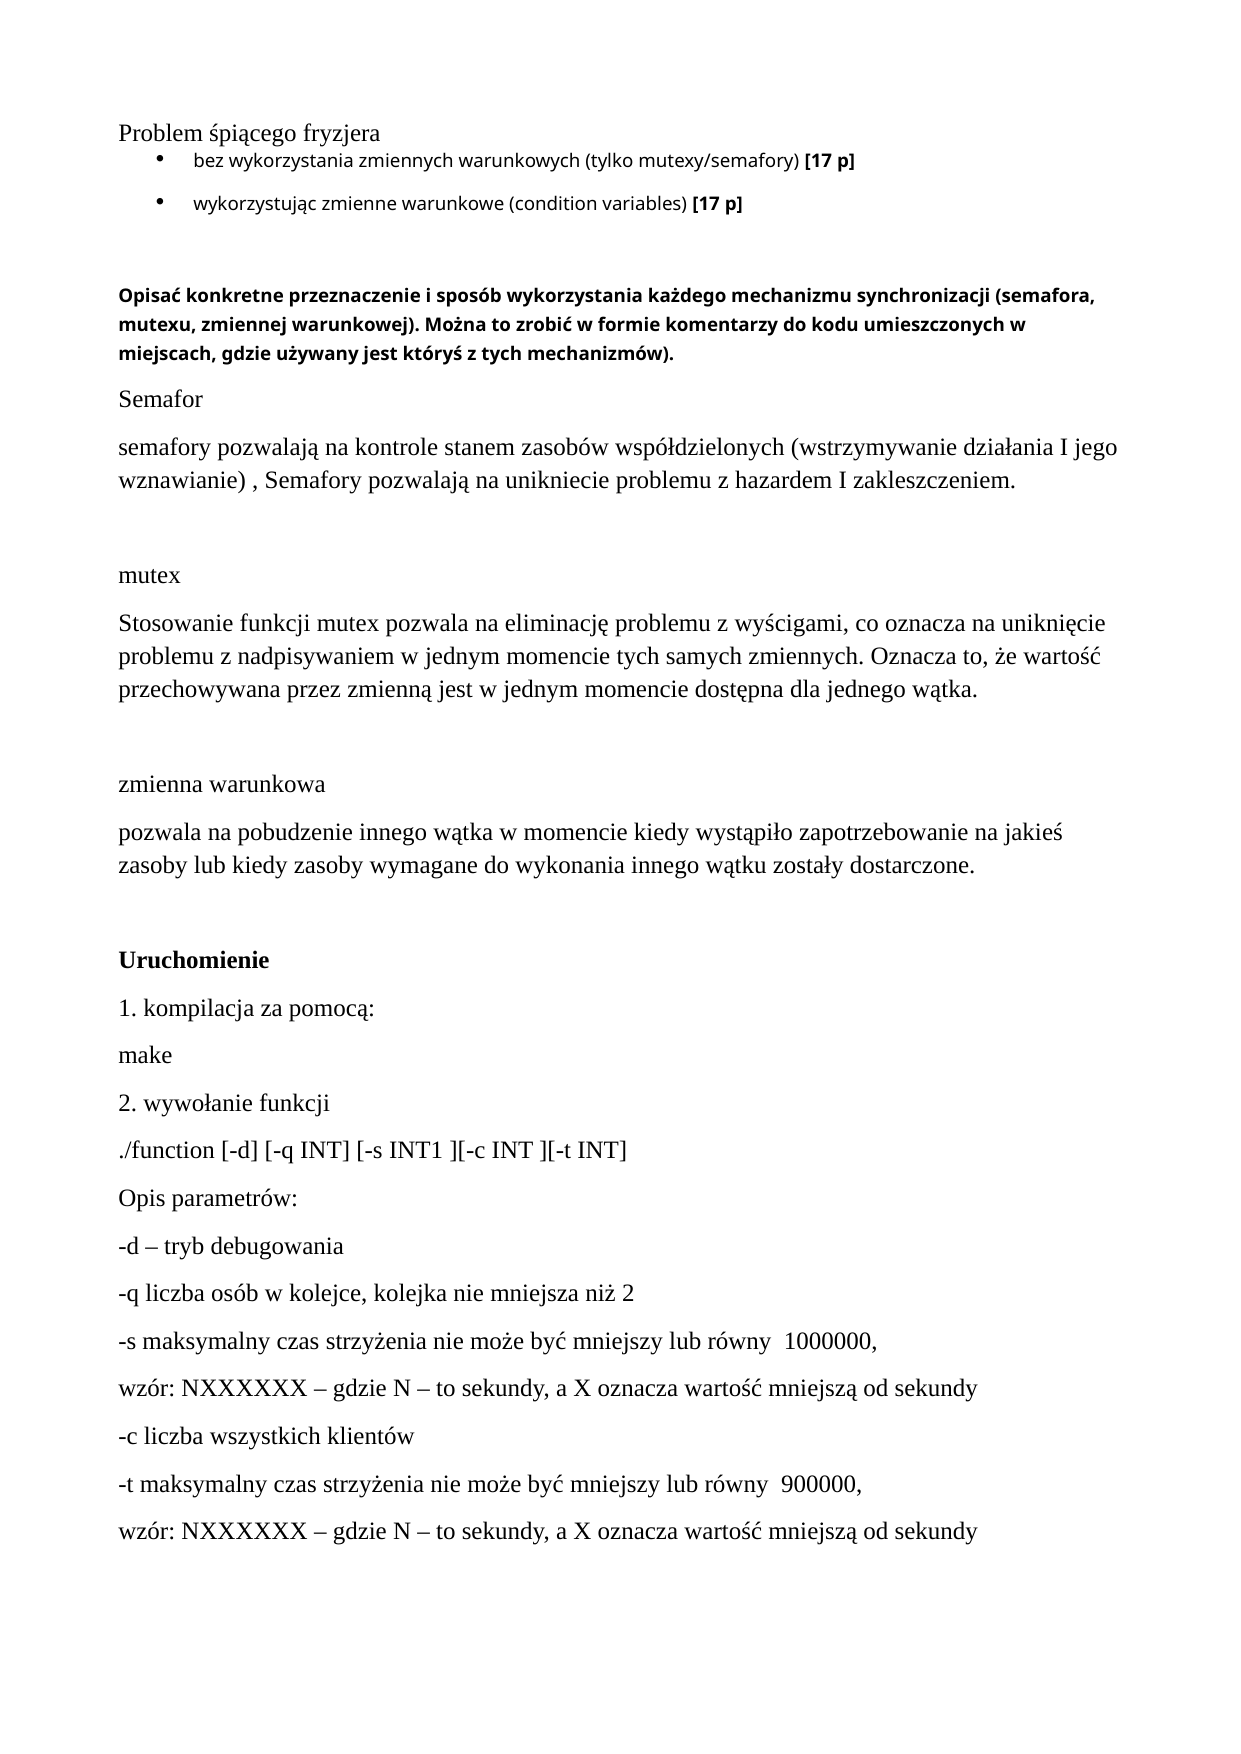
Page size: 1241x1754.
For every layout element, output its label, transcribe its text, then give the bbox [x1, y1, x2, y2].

text -d – tryb debugowania [118, 1231, 1122, 1259]
text Stosowanie funkcji mutex pozwala na eliminację problemu z wyścigami, co oznacza na uniknięcie problemu z nadpisywaniem w jednym momencie tych samych zmiennych. Oznacza to, że wartość przechowywana przez zmienną jest w jednym momencie dostępna dla jednego wątka. [118, 608, 1122, 703]
text semafory pozwalają na kontrole stanem zasobów współdzielonych (wstrzymywanie działania I jego wznawianie) , Semafory pozwalają na unikniecie problemu z hazardem I zakleszczeniem. [118, 432, 1122, 494]
list bez wykorzystania zmiennych warunkowych (tylko mutexy/semafory) [17 p] [156, 147, 1122, 172]
text 1. kompilacja za pomocą: [118, 993, 1122, 1021]
text pozwala na pobudzenie innego wątka w momencie kiedy wystąpiło zapotrzebowanie na jakieś zasoby lub kiedy zasoby wymagane do wykonania innego wątku zostały dostarczone. [118, 817, 1122, 879]
text 2. wywołanie funkcji [118, 1088, 1122, 1117]
text mutex [118, 560, 1122, 589]
text -s maksymalny czas strzyżenia nie może być mniejszy lub równy 1000000, [118, 1326, 1122, 1355]
text Problem śpiącego fryzjera [118, 118, 1122, 147]
text -t maksymalny czas strzyżenia nie może być mniejszy lub równy 900000, [118, 1469, 1122, 1497]
text wzór: NXXXXXX – gdzie N – to sekundy, a X oznacza wartość mniejszą od sekundy [118, 1516, 1122, 1545]
text Opis parametrów: [118, 1183, 1122, 1212]
list wykorzystując zmienne warunkowe (condition variables) [17 p] [156, 191, 1122, 216]
text -q liczba osób w kolejce, kolejka nie mniejsza niż 2 [118, 1278, 1122, 1307]
text Uruchomienie [118, 945, 1122, 974]
text Opisać konkretne przeznaczenie i sposób wykorzystania każdego mechanizmu synchronizacji (semafora, mutexu, zmiennej warunkowej). Można to zrobić w formie komentarzy do kodu umieszczonych w miejscach, gdzie używany jest któryś z tych mechanizmów). [118, 282, 1122, 366]
text Semafor [118, 384, 1122, 413]
text make [118, 1040, 1122, 1069]
text wzór: NXXXXXX – gdzie N – to sekundy, a X oznacza wartość mniejszą od sekundy [118, 1373, 1122, 1402]
text zmienna warunkowa [118, 769, 1122, 798]
text -c liczba wszystkich klientów [118, 1421, 1122, 1450]
text ./function [-d] [-q INT] [-s INT1 ][-c INT ][-t INT] [118, 1136, 1122, 1164]
